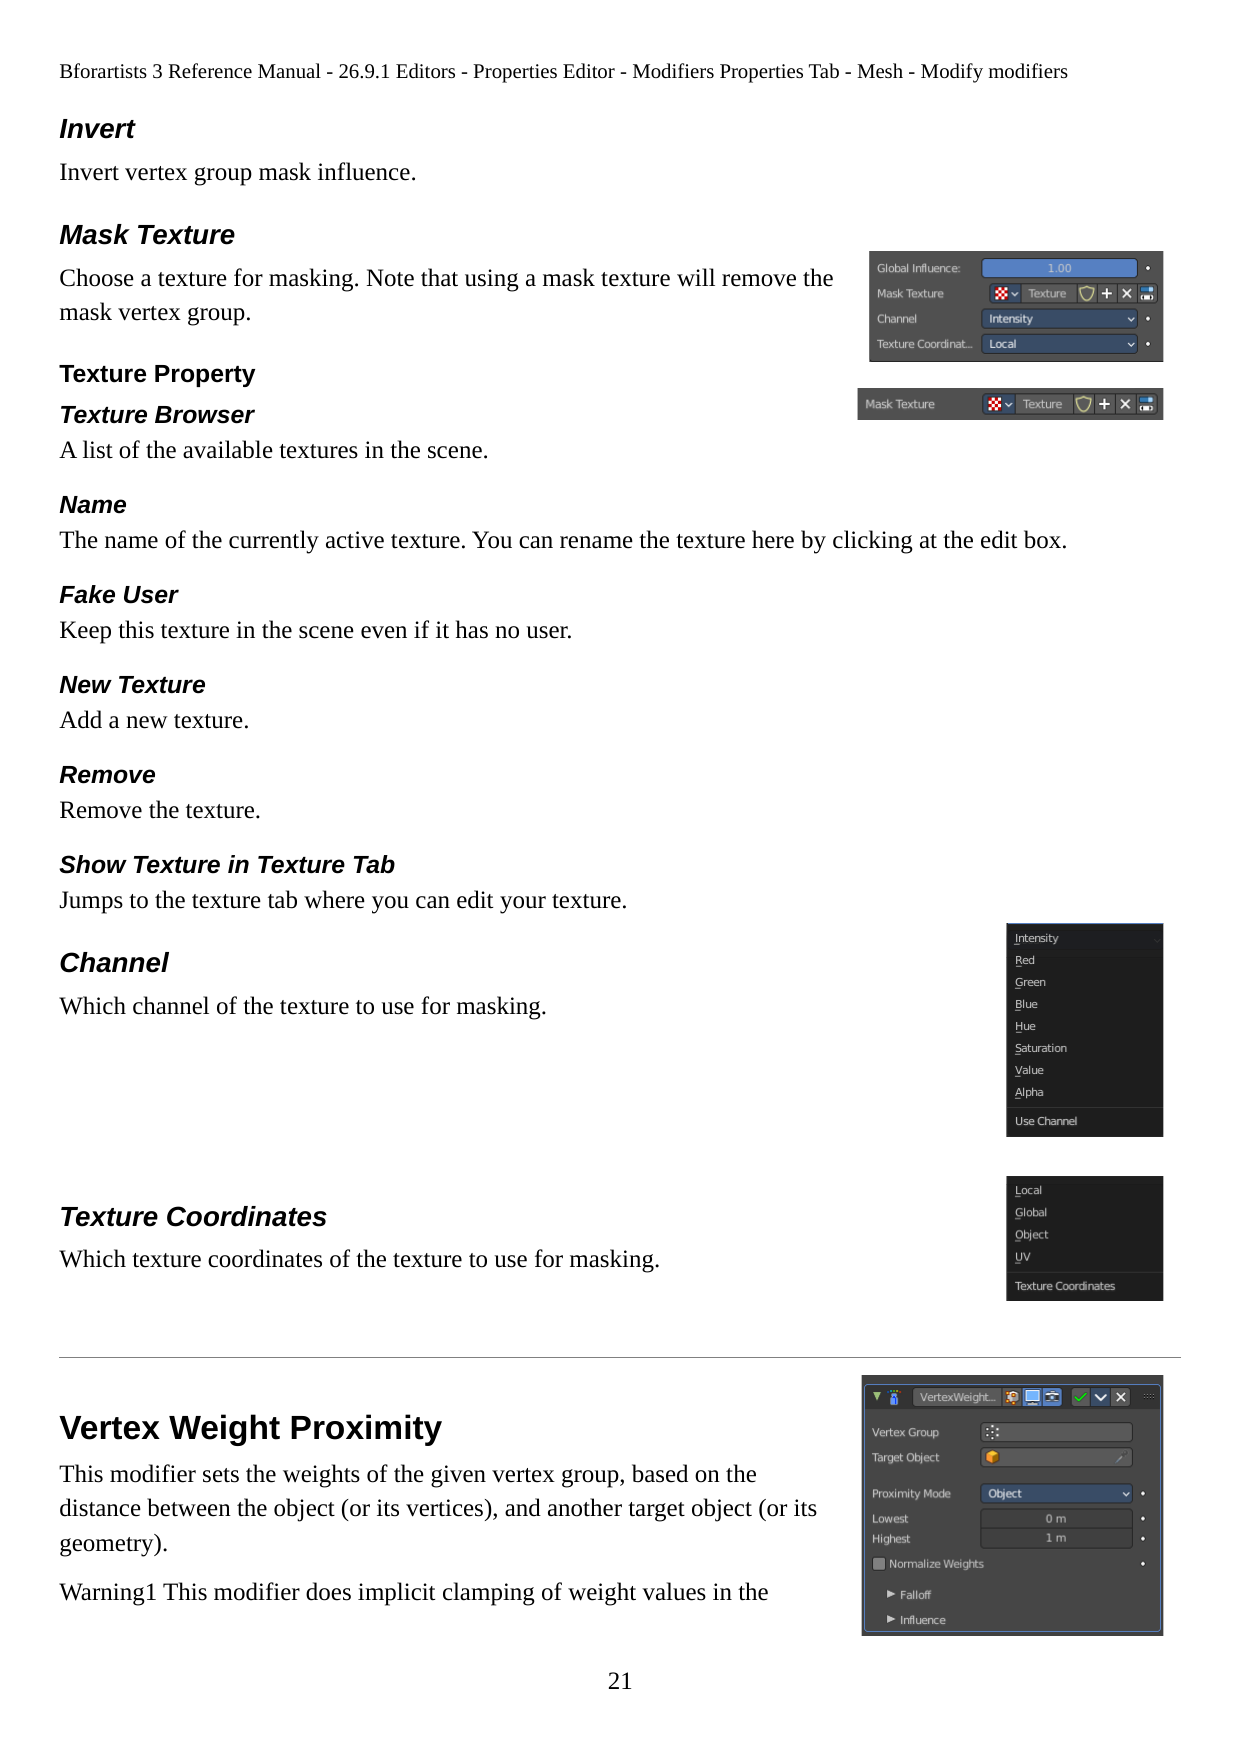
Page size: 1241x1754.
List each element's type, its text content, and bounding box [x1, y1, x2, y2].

text The name of the currently active texture. You can rename the texture here by clicking at the edit box. [59, 525, 1181, 554]
picture [869, 251, 1164, 362]
picture [1006, 923, 1164, 1137]
subtitle Texture Property [59, 359, 1181, 387]
text Keep this texture in the scene even if it has no user. [59, 615, 1181, 644]
subtitle [1164, 1200, 1181, 1232]
text Jumps to the texture tab where you can edit your texture. [59, 885, 1181, 914]
picture [861, 1375, 1164, 1636]
subtitle Texture Coordinates [59, 1200, 1006, 1232]
text A list of the available textures in the scene. [59, 435, 1181, 463]
subtitle [1164, 947, 1181, 979]
subtitle New Texture [59, 670, 1181, 699]
subtitle Invert [59, 113, 1181, 144]
subtitle Channel [59, 947, 1006, 979]
subtitle [1164, 1407, 1181, 1446]
subtitle Name [59, 490, 1181, 519]
subtitle Texture Browser [59, 400, 1181, 428]
text Remove the texture. [59, 795, 1181, 824]
text Invert vertex group mask influence. [59, 157, 1181, 186]
subtitle Mask Texture [59, 218, 1181, 250]
text Choose a texture for masking. Note that using a mask texture will remove the mask vertex group. [59, 263, 869, 326]
text Which channel of the texture to use for masking. [59, 991, 1006, 1020]
text Warning1 This modifier does implicit clamping of weight values in the [59, 1577, 861, 1605]
subtitle Show Texture in Texture Tab [59, 851, 1181, 879]
picture [1006, 1176, 1164, 1301]
subtitle Remove [59, 760, 1181, 789]
subtitle Fake User [59, 580, 1181, 609]
text Which texture coordinates of the texture to use for masking. [59, 1244, 1006, 1273]
text Add a new texture. [59, 705, 1181, 734]
text This modifier sets the weights of the given vertex group, based on the distance between the object (or its vertices), and another target object (or its geometry). [59, 1459, 861, 1556]
picture [857, 388, 1164, 420]
subtitle Vertex Weight Proximity [59, 1407, 861, 1446]
